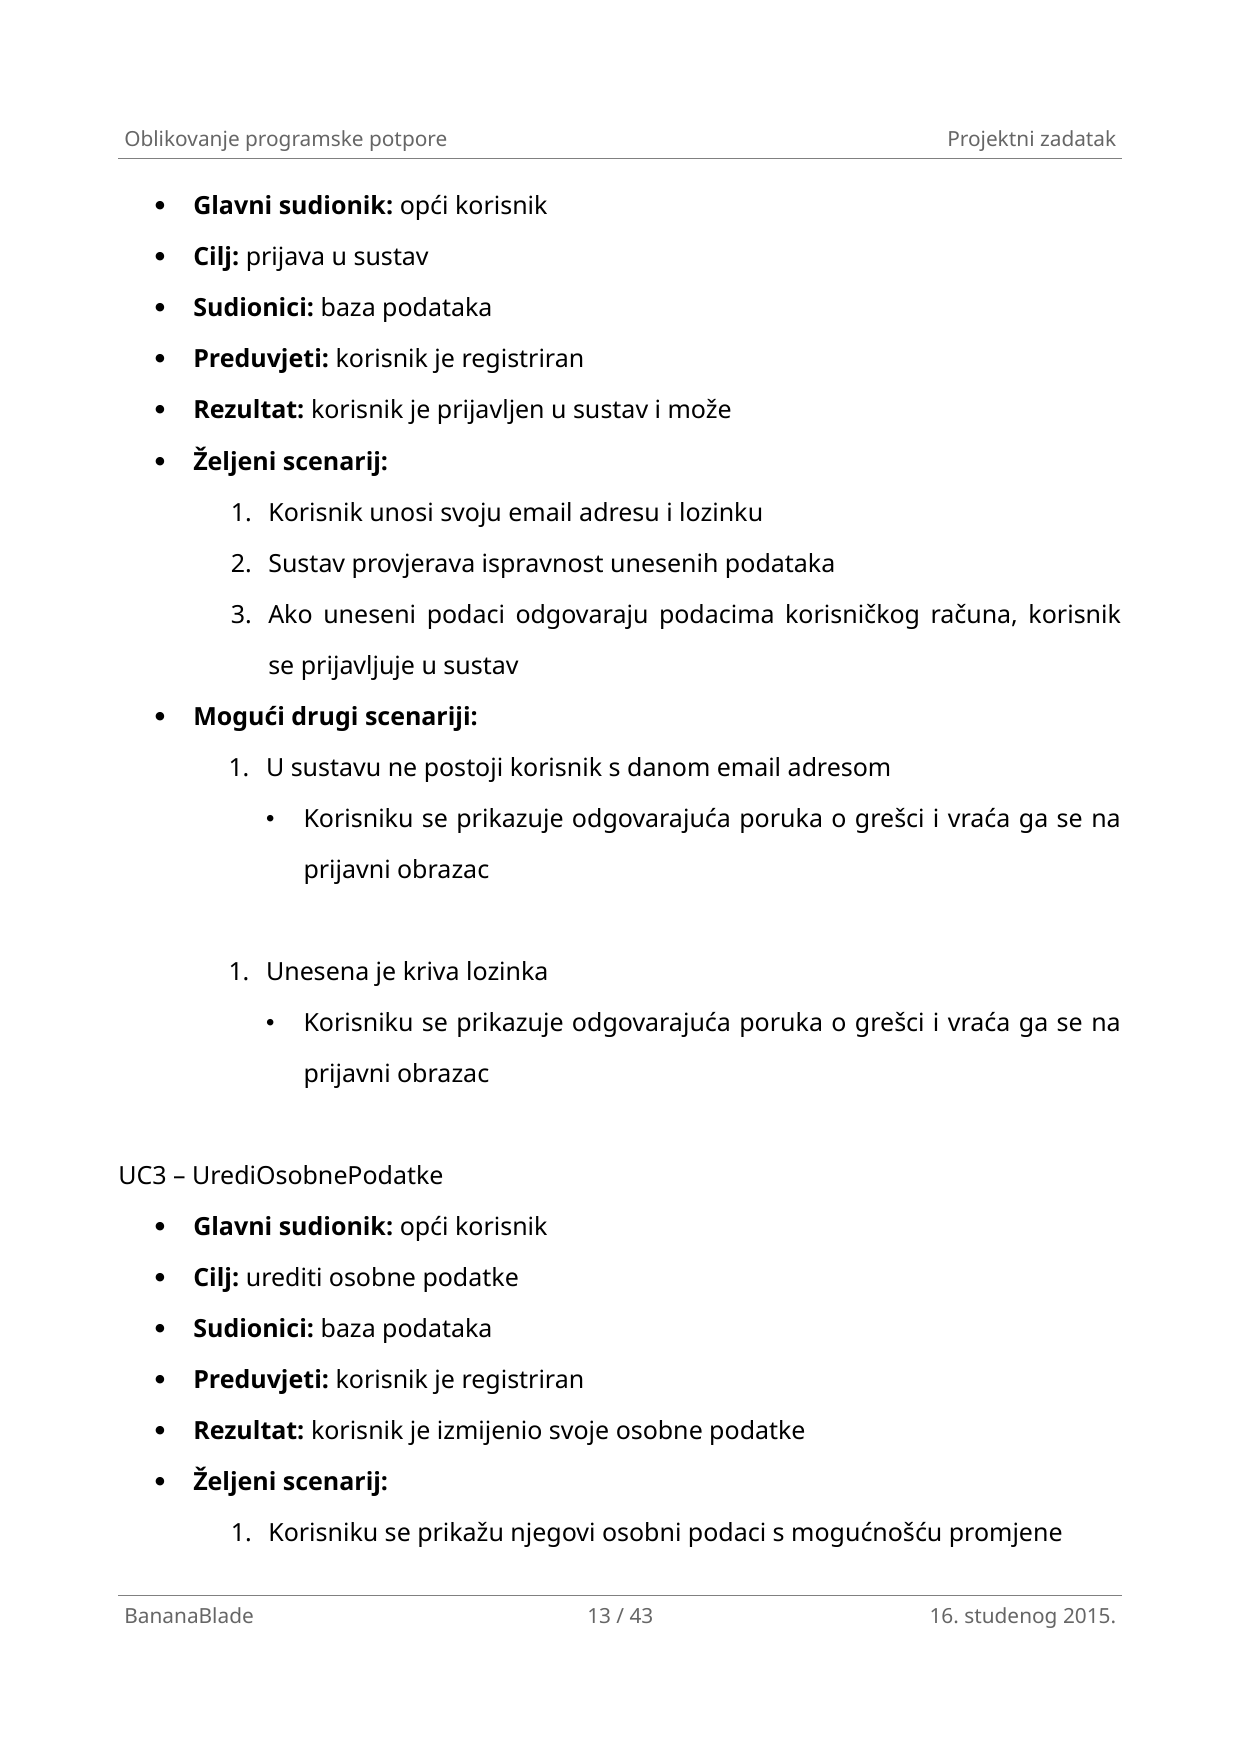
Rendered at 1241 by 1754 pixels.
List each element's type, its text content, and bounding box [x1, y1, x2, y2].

list Cilj: urediti osobne podatke [156, 1260, 1122, 1294]
list Sudionici: baza podataka [156, 1311, 1122, 1345]
list Korisniku se prikazuje odgovarajuća poruka o grešci i vraća ga se na prijavni obrazac [266, 801, 1122, 886]
list Preduvjeti: korisnik je registriran [156, 341, 1122, 375]
list Glavni sudionik: opći korisnik [156, 188, 1122, 222]
list Ako uneseni podaci odgovaraju podacima korisničkog računa, korisnik se prijavljuje u sustav [231, 596, 1122, 681]
list Rezultat: korisnik je prijavljen u sustav i može [156, 392, 1122, 426]
list Korisnik unosi svoju email adresu i lozinku [231, 494, 1122, 528]
list Korisniku se prikazuje odgovarajuća poruka o grešci i vraća ga se na prijavni obrazac [266, 1005, 1122, 1090]
list Rezultat: korisnik je izmijenio svoje osobne podatke [156, 1413, 1122, 1447]
list Preduvjeti: korisnik je registriran [156, 1362, 1122, 1396]
list U sustavu ne postoji korisnik s danom email adresom [228, 749, 1122, 783]
list Željeni scenarij: [156, 443, 1122, 477]
list Korisniku se prikažu njegovi osobni podaci s mogućnošću promjene [231, 1515, 1122, 1549]
list Željeni scenarij: [156, 1464, 1122, 1498]
list Sustav provjerava ispravnost unesenih podataka [231, 545, 1122, 579]
list Cilj: prijava u sustav [156, 239, 1122, 273]
list Mogući drugi scenariji: [156, 698, 1122, 732]
text UC3 – UrediOsobnePodatke [118, 1158, 1122, 1192]
list Unesena je kriva lozinka [228, 954, 1122, 988]
list Sudionici: baza podataka [156, 290, 1122, 324]
list Glavni sudionik: opći korisnik [156, 1209, 1122, 1243]
